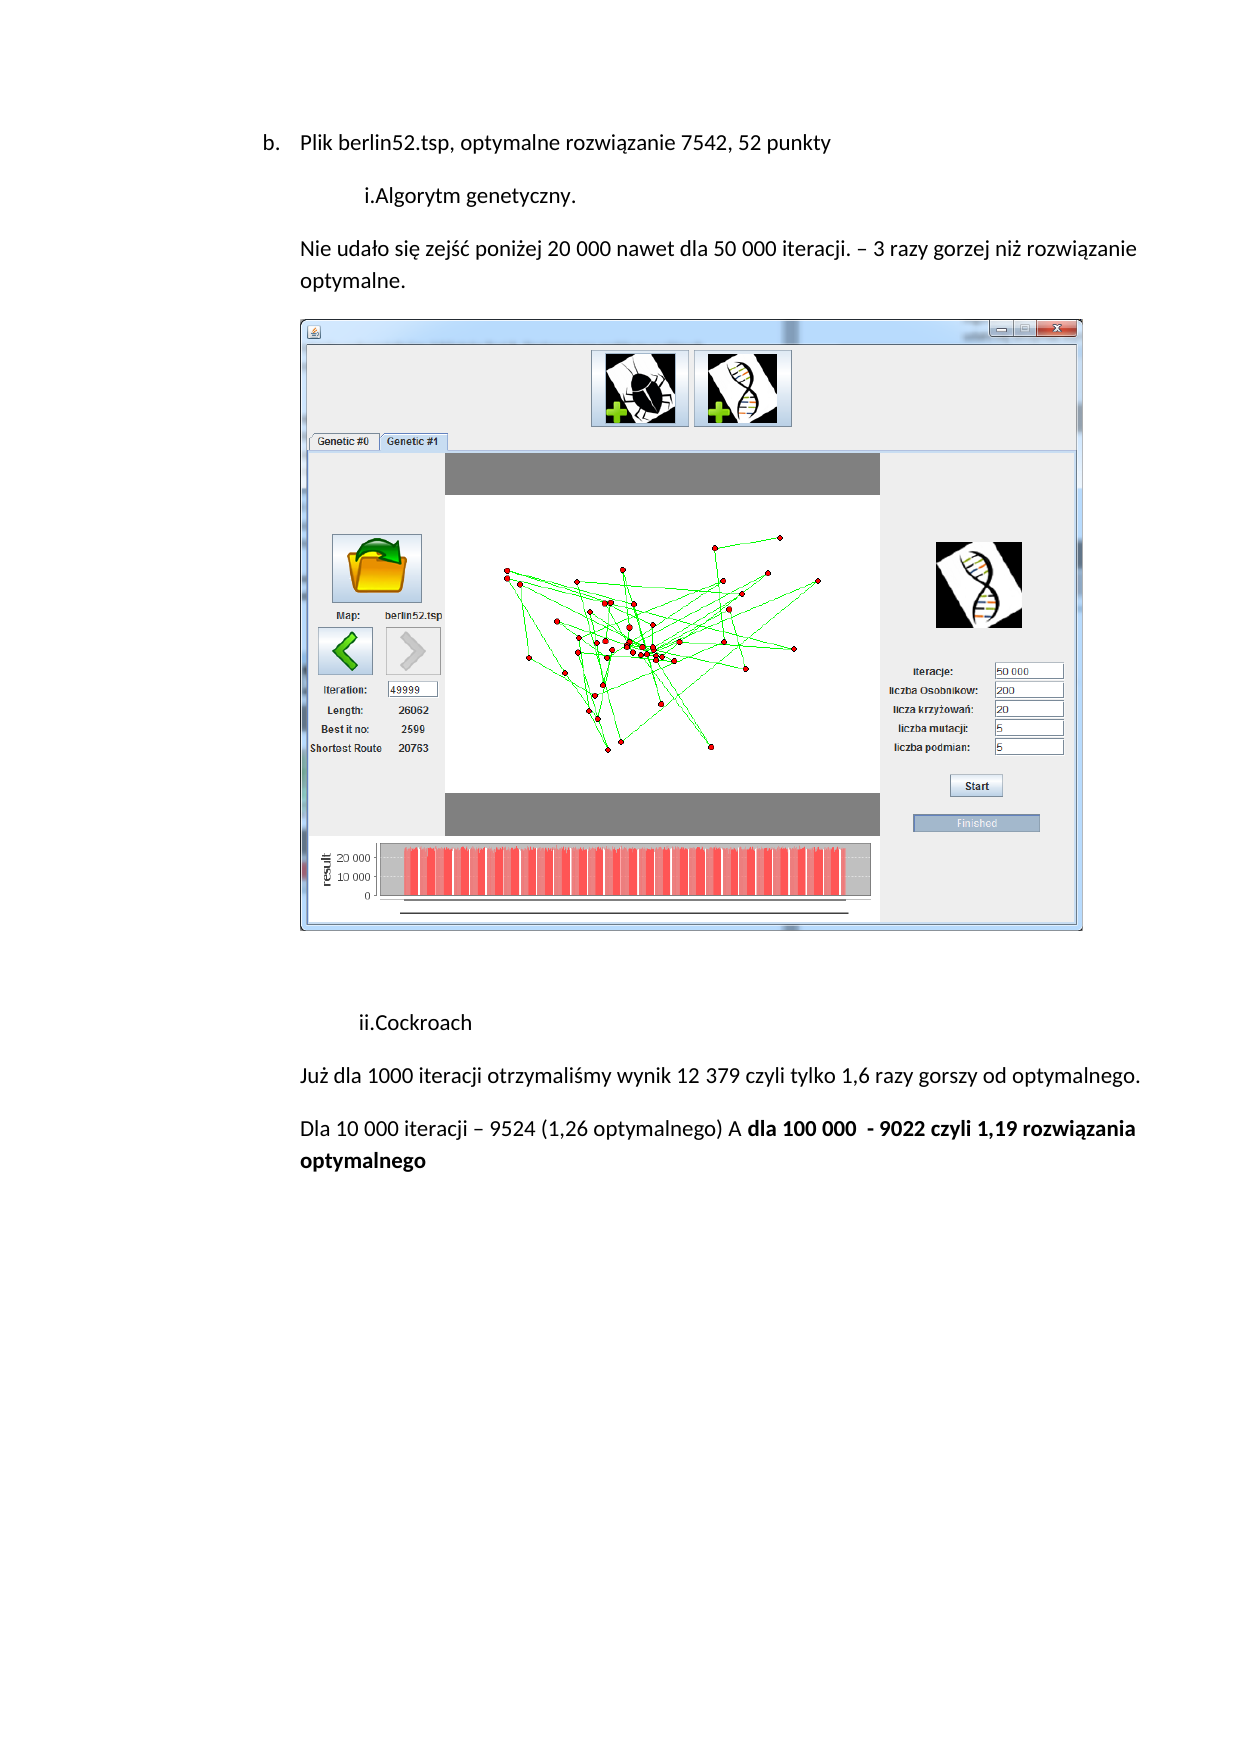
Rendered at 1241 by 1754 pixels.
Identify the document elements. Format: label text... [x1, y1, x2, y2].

list Dla 10 000 iteracji – 9524 (1,26 optymalnego) A dla 100 000 - 9022 czyli 1,19 rozwiązania optymalnego [300, 1114, 1165, 1174]
list Plik berlin52.tsp, optymalne rozwiązanie 7542, 52 punkty [262, 128, 1165, 156]
list Algorytm genetyczny. [356, 181, 1165, 209]
list Nie udało się zejść poniżej 20 000 nawet dla 50 000 iteracji. – 3 razy gorzej niż rozwiązanie optymalne. [300, 234, 1165, 294]
list Cockroach [356, 1008, 1165, 1036]
list Już dla 1000 iteracji otrzymaliśmy wynik 12 379 czyli tylko 1,6 razy gorszy od optymalnego. [300, 1061, 1165, 1089]
